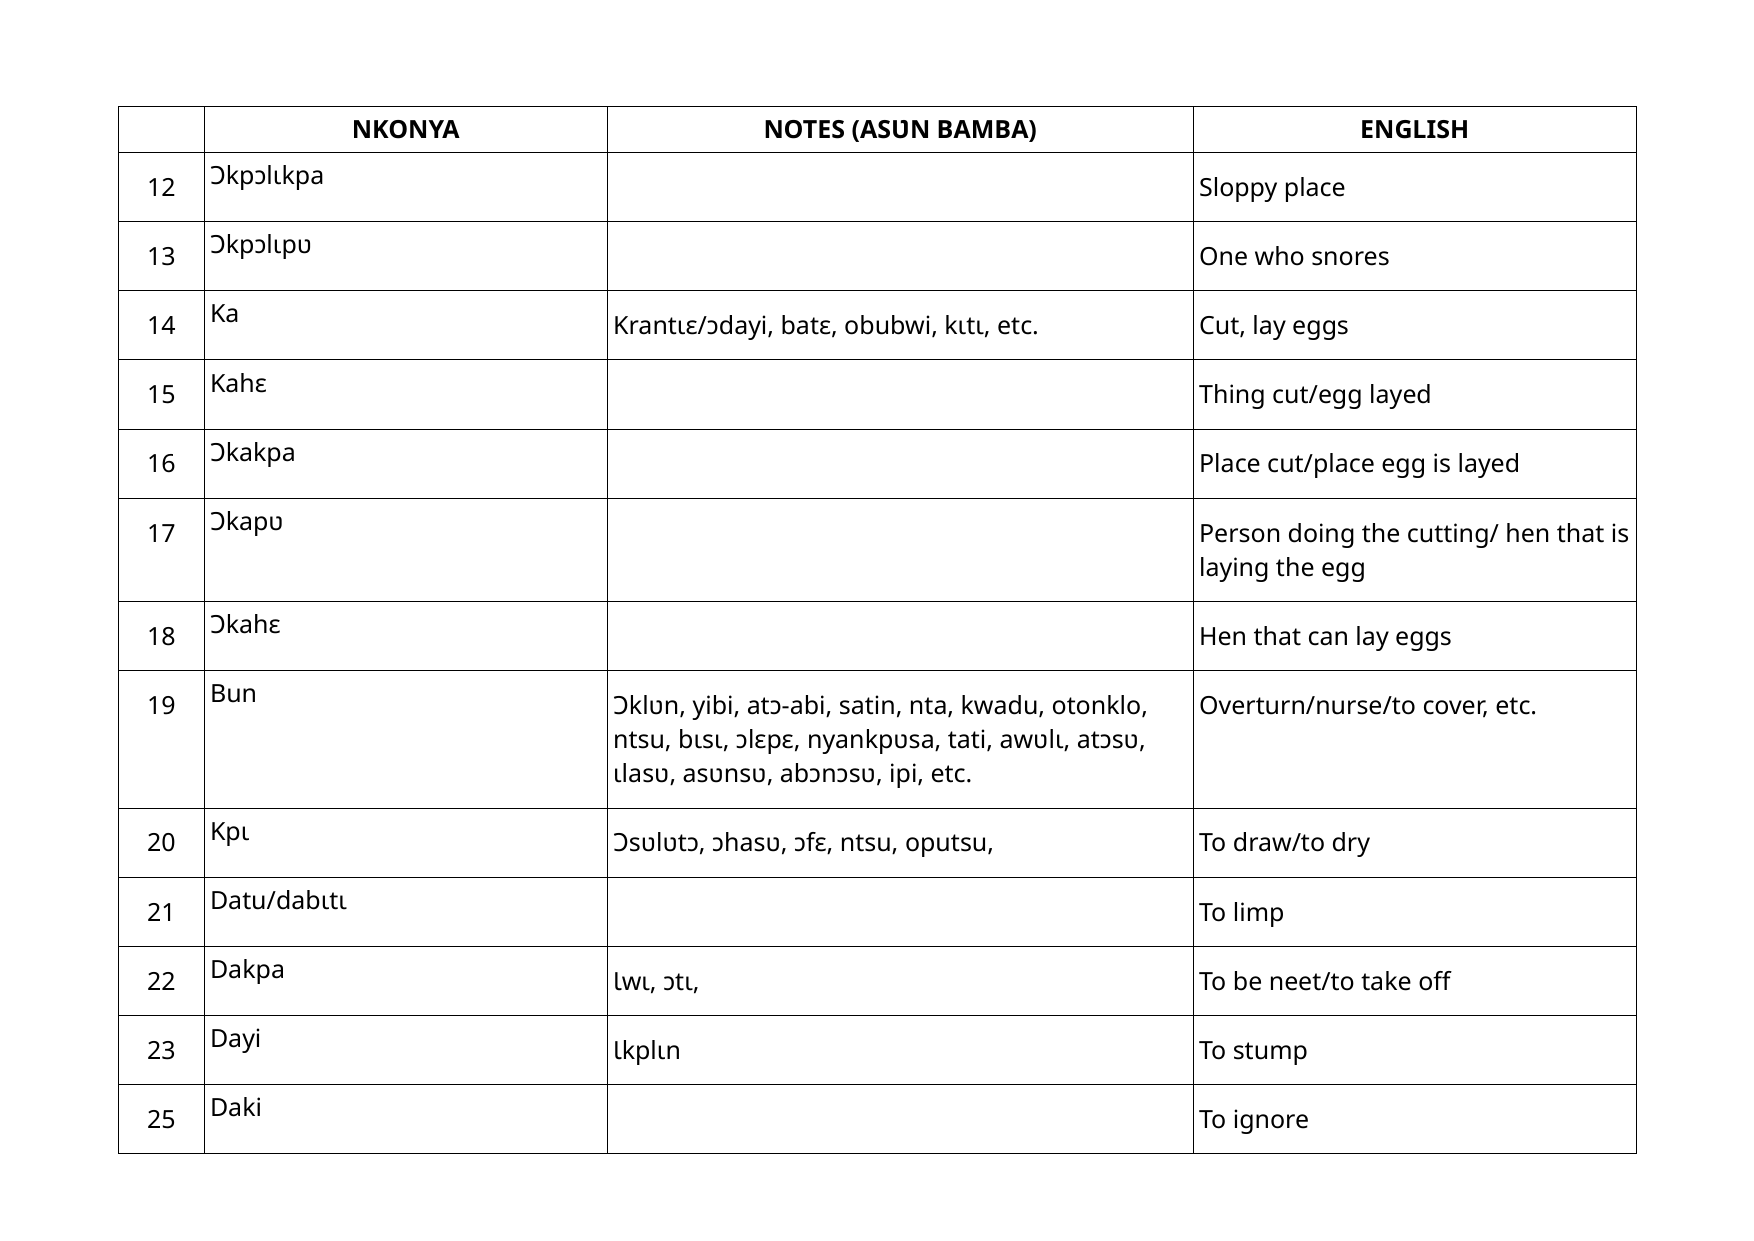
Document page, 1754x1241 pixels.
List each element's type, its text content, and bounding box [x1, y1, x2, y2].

table_cell 25 [119, 1085, 204, 1153]
table_cell [608, 222, 1193, 290]
table_cell Sloppy place [1194, 153, 1636, 221]
table_cell 13 [119, 222, 204, 290]
table_cell Kahɛ [205, 360, 607, 428]
table_cell 16 [119, 430, 204, 498]
table_cell [608, 430, 1193, 498]
table_cell 21 [119, 878, 204, 946]
table_cell One who snores [1194, 222, 1636, 290]
table_cell To limp [1194, 878, 1636, 946]
table_cell Overturn/nurse/to cover, etc. [1194, 671, 1636, 807]
table_cell Kpɩ [205, 809, 607, 877]
table_cell Dakpa [205, 947, 607, 1015]
table_cell Ɔklʋn, yibi, atɔ-abi, satin, nta, kwadu, otonklo, ntsu, bɩsɩ, ɔlɛpɛ, nyankpʋsa, tati, awʋlɩ, atɔsʋ, ɩlasʋ, asʋnsʋ, abɔnɔsʋ, ipi, etc. [608, 671, 1193, 807]
table_header [119, 107, 204, 152]
table_cell 15 [119, 360, 204, 428]
table_cell Krantɩɛ/ɔdayi, batɛ, obubwi, kɩtɩ, etc. [608, 291, 1193, 359]
table_cell Hen that can lay eggs [1194, 602, 1636, 670]
table_cell To draw/to dry [1194, 809, 1636, 877]
table_cell 14 [119, 291, 204, 359]
table_cell [608, 499, 1193, 601]
table_cell Ɩwɩ, ɔtɩ, [608, 947, 1193, 1015]
table_cell Ɔkahɛ [205, 602, 607, 670]
table_cell To be neet/to take off [1194, 947, 1636, 1015]
table_cell 20 [119, 809, 204, 877]
table_cell Ɔkpɔlɩpʋ [205, 222, 607, 290]
table_cell [608, 360, 1193, 428]
table_cell Ɔkpɔlɩkpa [205, 153, 607, 221]
table_cell [608, 1085, 1193, 1153]
table_cell Person doing the cutting/ hen that is laying the egg [1194, 499, 1636, 601]
table_cell Daki [205, 1085, 607, 1153]
table_cell 17 [119, 499, 204, 601]
table_cell 18 [119, 602, 204, 670]
table_header NKONYA [205, 107, 607, 152]
table_cell Ɩkplɩn [608, 1016, 1193, 1084]
table_cell [608, 602, 1193, 670]
table_cell [608, 153, 1193, 221]
table_cell To ignore [1194, 1085, 1636, 1153]
table_cell 12 [119, 153, 204, 221]
table_cell Datu/dabɩtɩ [205, 878, 607, 946]
table_cell Thing cut/egg layed [1194, 360, 1636, 428]
table_cell 23 [119, 1016, 204, 1084]
table_cell 22 [119, 947, 204, 1015]
table_cell Place cut/place egg is layed [1194, 430, 1636, 498]
table_cell [608, 878, 1193, 946]
table_cell Ɔsʋlʋtɔ, ɔhasʋ, ɔfɛ, ntsu, oputsu, [608, 809, 1193, 877]
table_cell Dayi [205, 1016, 607, 1084]
table_cell Bun [205, 671, 607, 807]
table_cell Ka [205, 291, 607, 359]
table_cell 19 [119, 671, 204, 807]
table_header NOTES (ASƲN BAMBA) [608, 107, 1193, 152]
table_cell To stump [1194, 1016, 1636, 1084]
table_cell Ɔkapʋ [205, 499, 607, 601]
table_cell Cut, lay eggs [1194, 291, 1636, 359]
table_cell Ɔkakpa [205, 430, 607, 498]
table_header ENGLISH [1194, 107, 1636, 152]
